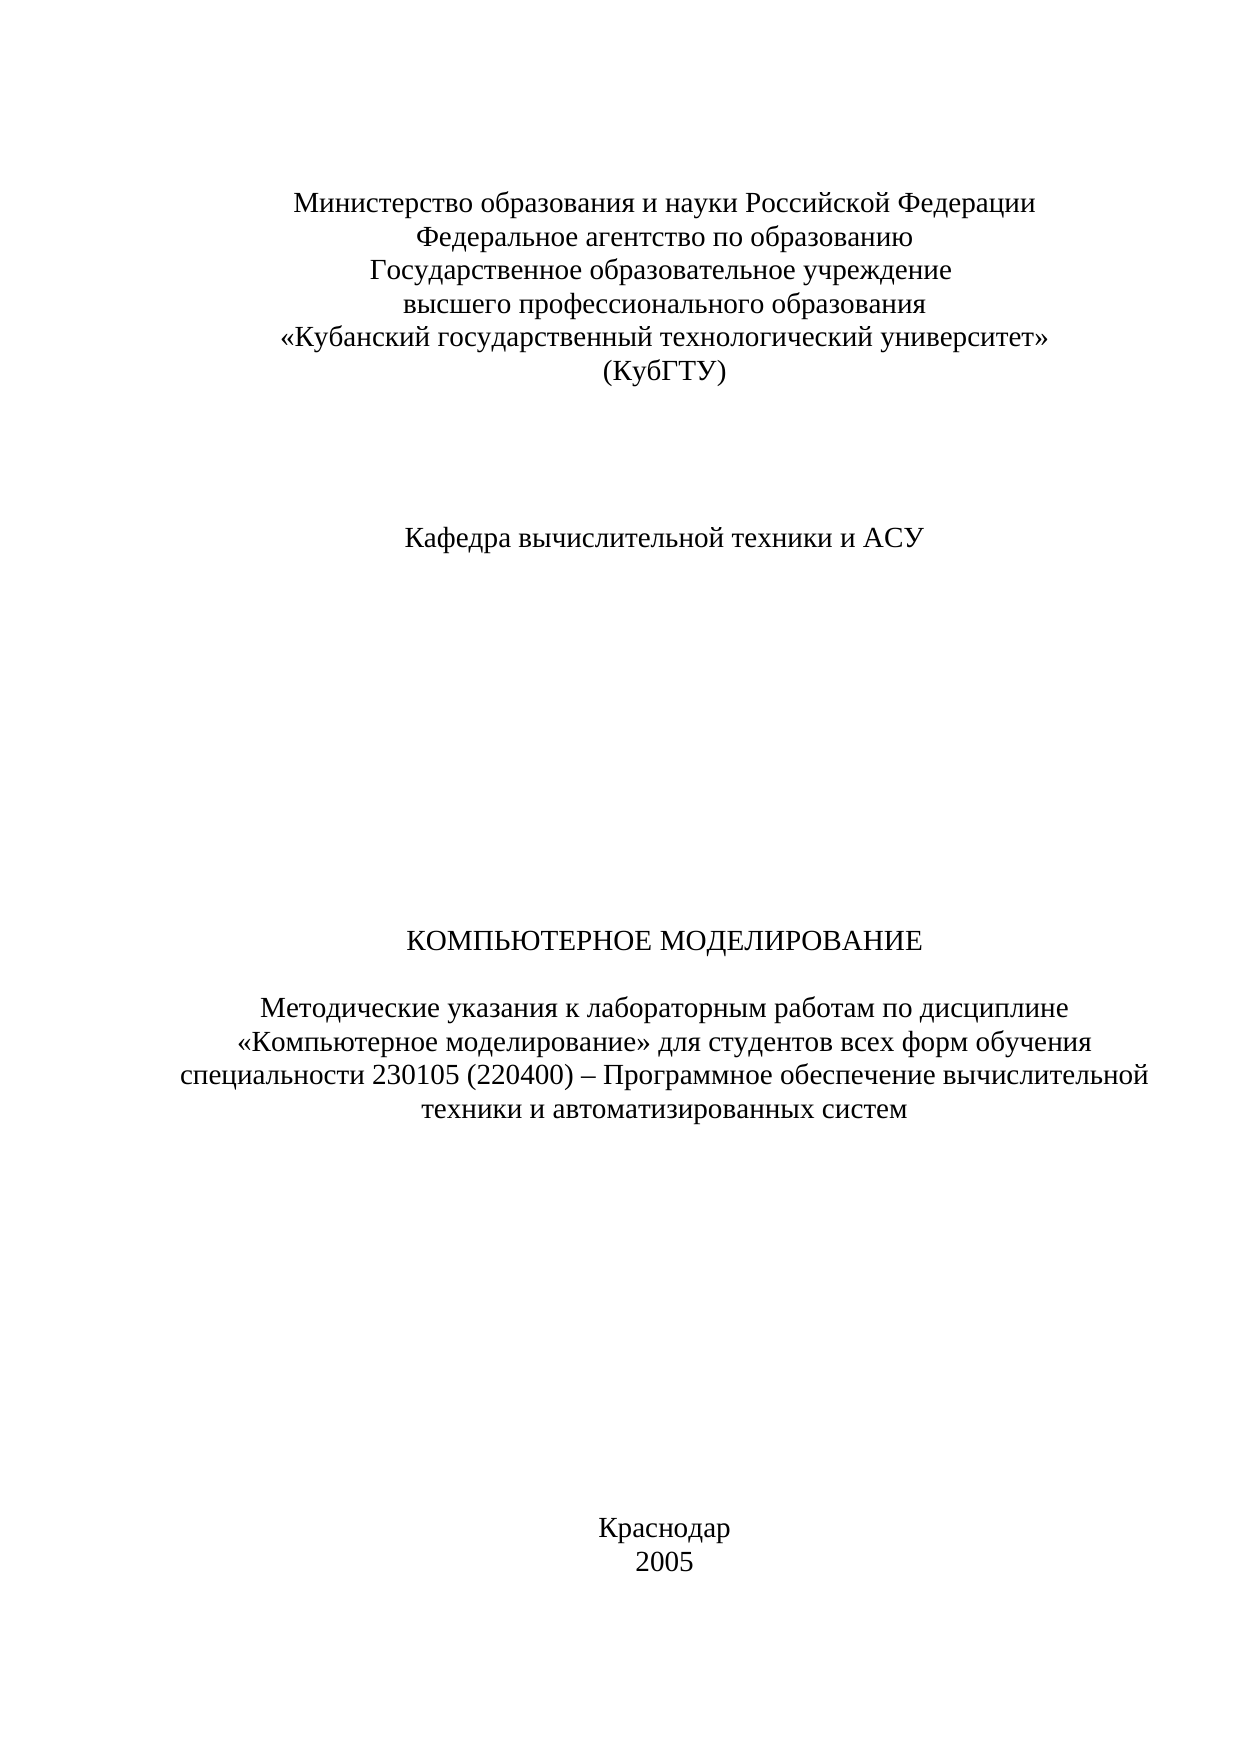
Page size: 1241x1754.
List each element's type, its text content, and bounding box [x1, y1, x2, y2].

text «Кубанский государственный технологический университет» [177, 319, 1152, 353]
text Компьютерное МОДЕЛИРОВАНИЕ [177, 923, 1152, 957]
text 2005 [177, 1544, 1152, 1577]
text (КубГТУ) [177, 353, 1152, 386]
text Министерство образования и науки Российской Федерации [177, 185, 1152, 219]
text Кафедра вычислительной техники и АСУ [177, 521, 1152, 554]
text Методические указания к лабораторным работам по дисциплине «Компьютерное моделирование» для студентов всех форм обучения специальности 230105 (220400) – Программное обеспечение вычислительной техники и автоматизированных систем [177, 990, 1152, 1124]
text Государственное образовательное учреждение [177, 252, 1152, 286]
text высшего профессионального образования [177, 286, 1152, 319]
text Федеральное агентство по образованию [177, 219, 1152, 252]
text Краснодар [177, 1510, 1152, 1544]
